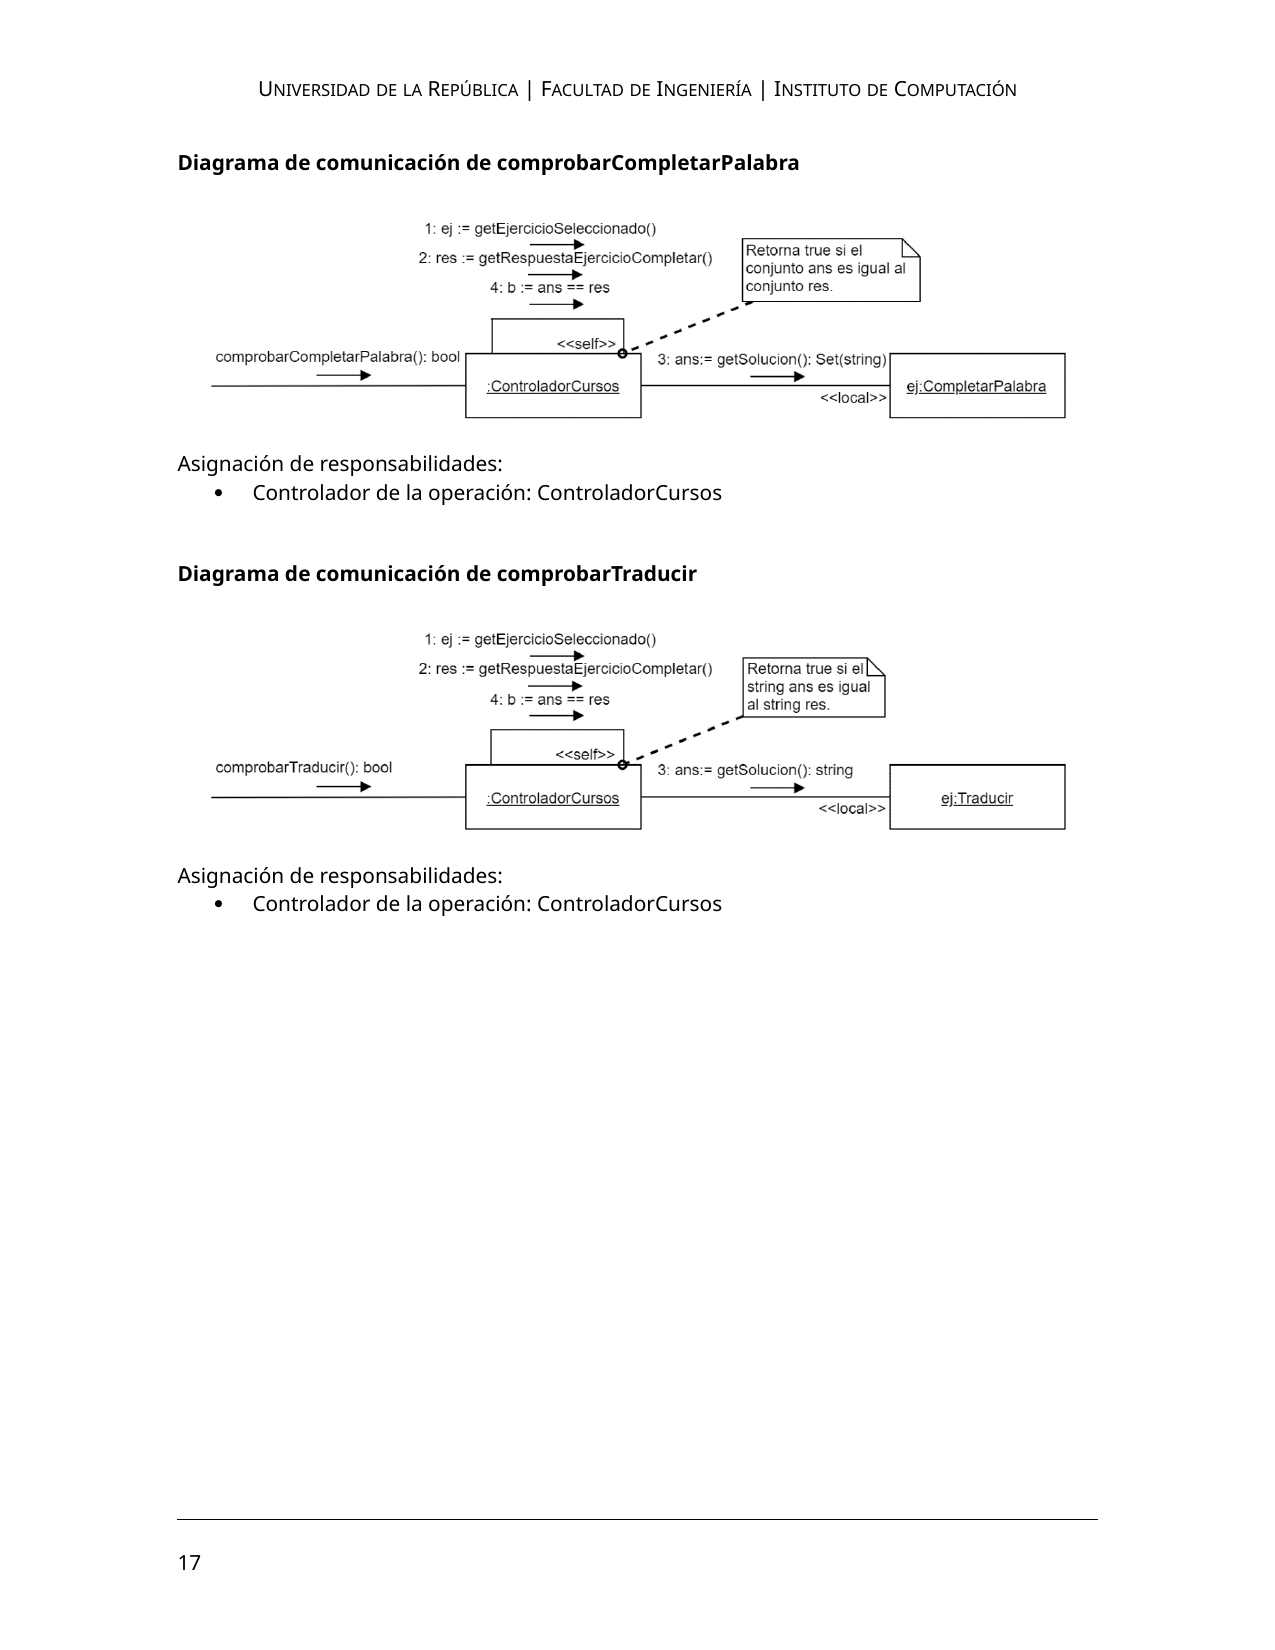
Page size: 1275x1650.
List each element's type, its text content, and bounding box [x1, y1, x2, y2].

text Asignación de responsabilidades: [177, 862, 1098, 889]
list Controlador de la operación: ControladorCursos [215, 478, 1098, 506]
list Controlador de la operación: ControladorCursos [215, 889, 1098, 918]
subtitle Diagrama de comunicación de comprobarCompletarPalabra [177, 148, 1098, 176]
text Asignación de responsabilidades: [177, 450, 1098, 478]
subtitle Diagrama de comunicación de comprobarTraducir [177, 559, 1098, 588]
